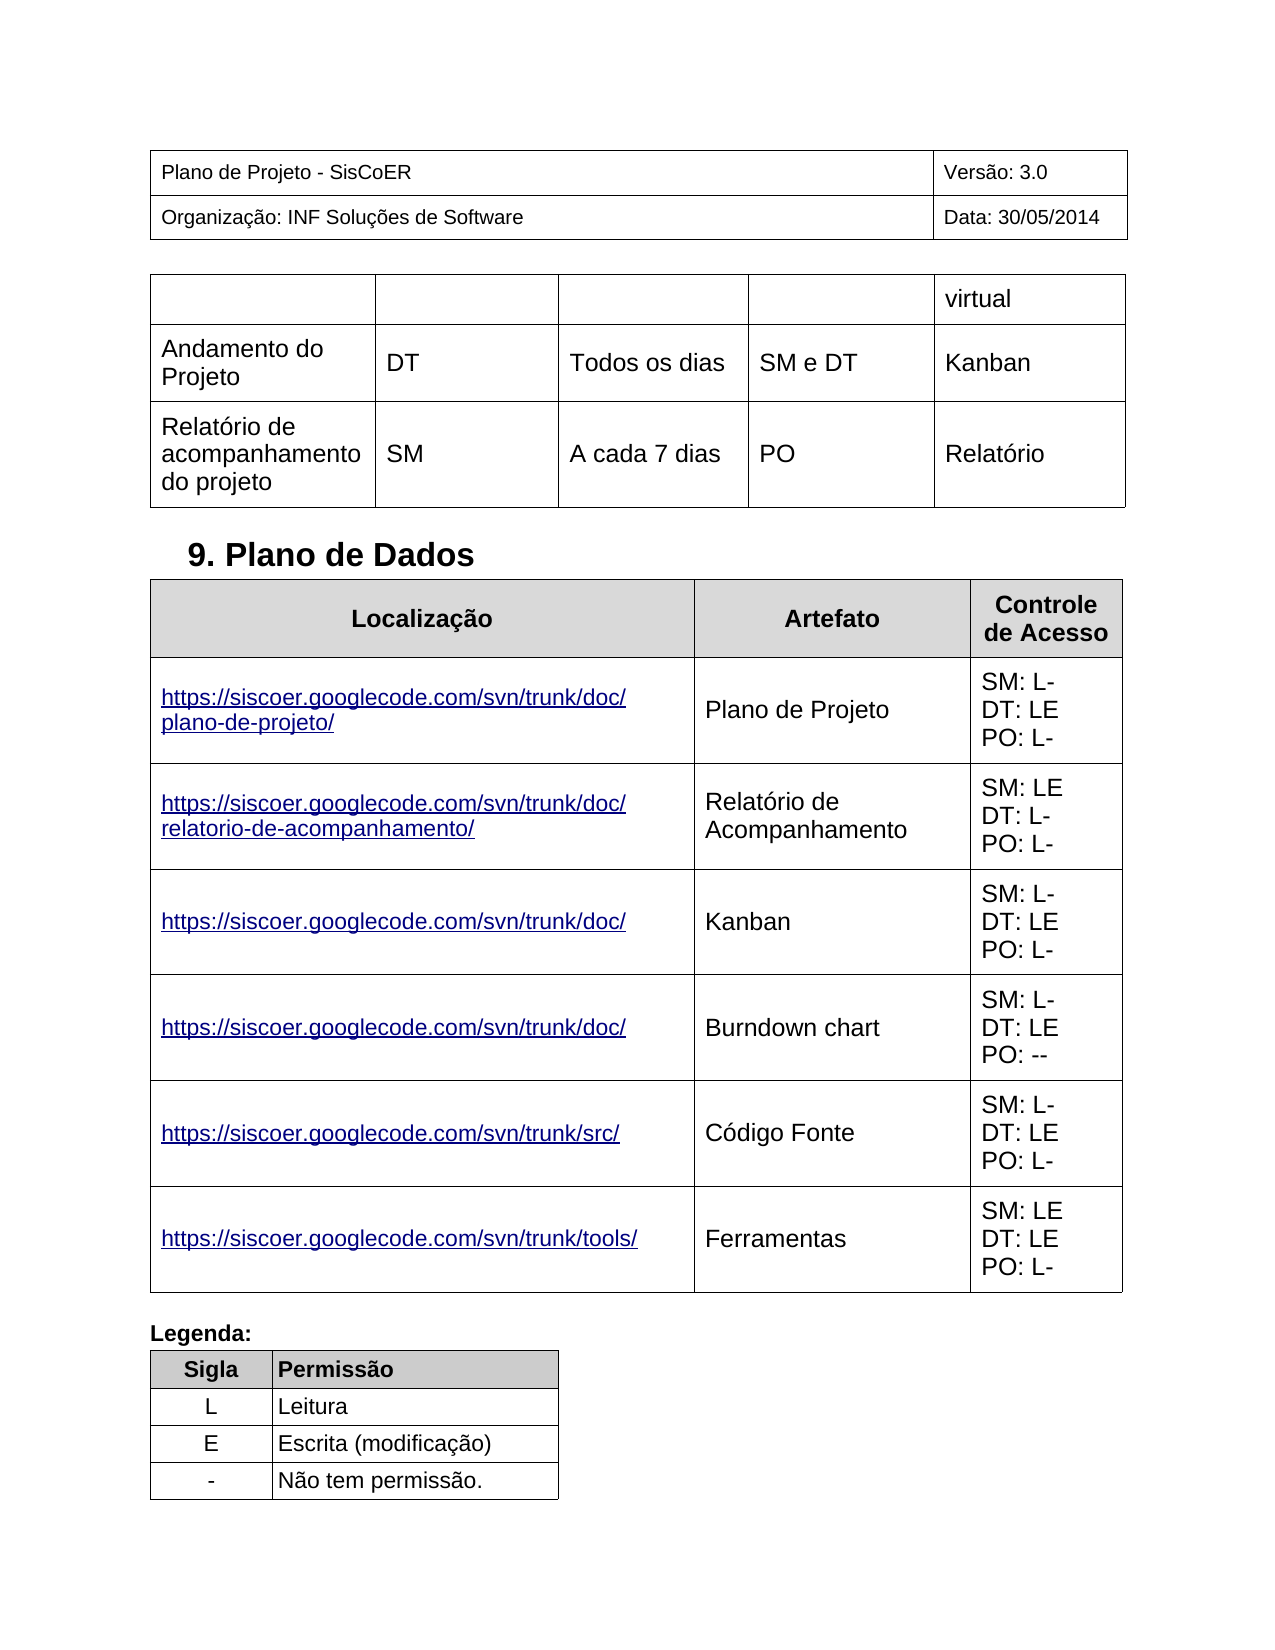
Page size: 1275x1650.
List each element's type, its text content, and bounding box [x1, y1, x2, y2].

table_header Controle de Acesso [971, 580, 1122, 657]
table_cell SM: L- DT: LE PO: L- [971, 658, 1122, 763]
table_cell virtual [935, 275, 1125, 323]
table_cell SM [376, 402, 558, 507]
table_cell Relatório de Acompanhamento [695, 764, 970, 869]
table_cell L [151, 1389, 272, 1425]
table_cell https://siscoer.googlecode.com/svn/trunk/doc/ [151, 975, 694, 1080]
table_cell Escrita (modificação) [273, 1426, 558, 1462]
table_cell https://siscoer.googlecode.com/svn/trunk/doc/relatorio-de-acompanhamento/ [151, 764, 694, 869]
table_header Localização [151, 580, 694, 657]
table_cell E [151, 1426, 272, 1462]
table_cell SM: LE DT: L- PO: L- [971, 764, 1122, 869]
table_cell A cada 7 dias [559, 402, 748, 507]
table_cell Burndown chart [695, 975, 970, 1080]
table_cell Andamento do Projeto [151, 325, 375, 401]
table_cell SM: LE DT: LE PO: L- [971, 1187, 1122, 1292]
table_cell Kanban [695, 870, 970, 974]
table_header Artefato [695, 580, 970, 657]
table_cell https://siscoer.googlecode.com/svn/trunk/src/ [151, 1081, 694, 1186]
table_cell https://siscoer.googlecode.com/svn/trunk/doc/plano-de-projeto/ [151, 658, 694, 763]
table_cell Ferramentas [695, 1187, 970, 1292]
table_cell - [151, 1463, 272, 1499]
table_cell Relatório de acompanhamento do projeto [151, 402, 375, 507]
table_cell SM: L- DT: LE PO: -- [971, 975, 1122, 1080]
table_cell Plano de Projeto [695, 658, 970, 763]
table_cell [376, 275, 558, 323]
table_cell Leitura [273, 1389, 558, 1425]
table_header Sigla [151, 1351, 272, 1388]
table_cell [559, 275, 748, 323]
table_cell Kanban [935, 325, 1125, 401]
table_cell [151, 275, 375, 323]
table_cell Código Fonte [695, 1081, 970, 1186]
table_cell DT [376, 325, 558, 401]
table_cell PO [749, 402, 934, 507]
table_cell SM: L- DT: LE PO: L- [971, 1081, 1122, 1186]
text Legenda: [150, 1321, 1125, 1347]
table_cell Relatório [935, 402, 1125, 507]
table_cell [749, 275, 934, 323]
table_cell https://siscoer.googlecode.com/svn/trunk/doc/ [151, 870, 694, 974]
table_cell https://siscoer.googlecode.com/svn/trunk/tools/ [151, 1187, 694, 1292]
list Plano de Dados [187, 537, 1125, 574]
table_header Permissão [273, 1351, 558, 1388]
table_cell Não tem permissão. [273, 1463, 558, 1499]
table_cell SM e DT [749, 325, 934, 401]
table_cell Todos os dias [559, 325, 748, 401]
table_cell SM: L- DT: LE PO: L- [971, 870, 1122, 974]
